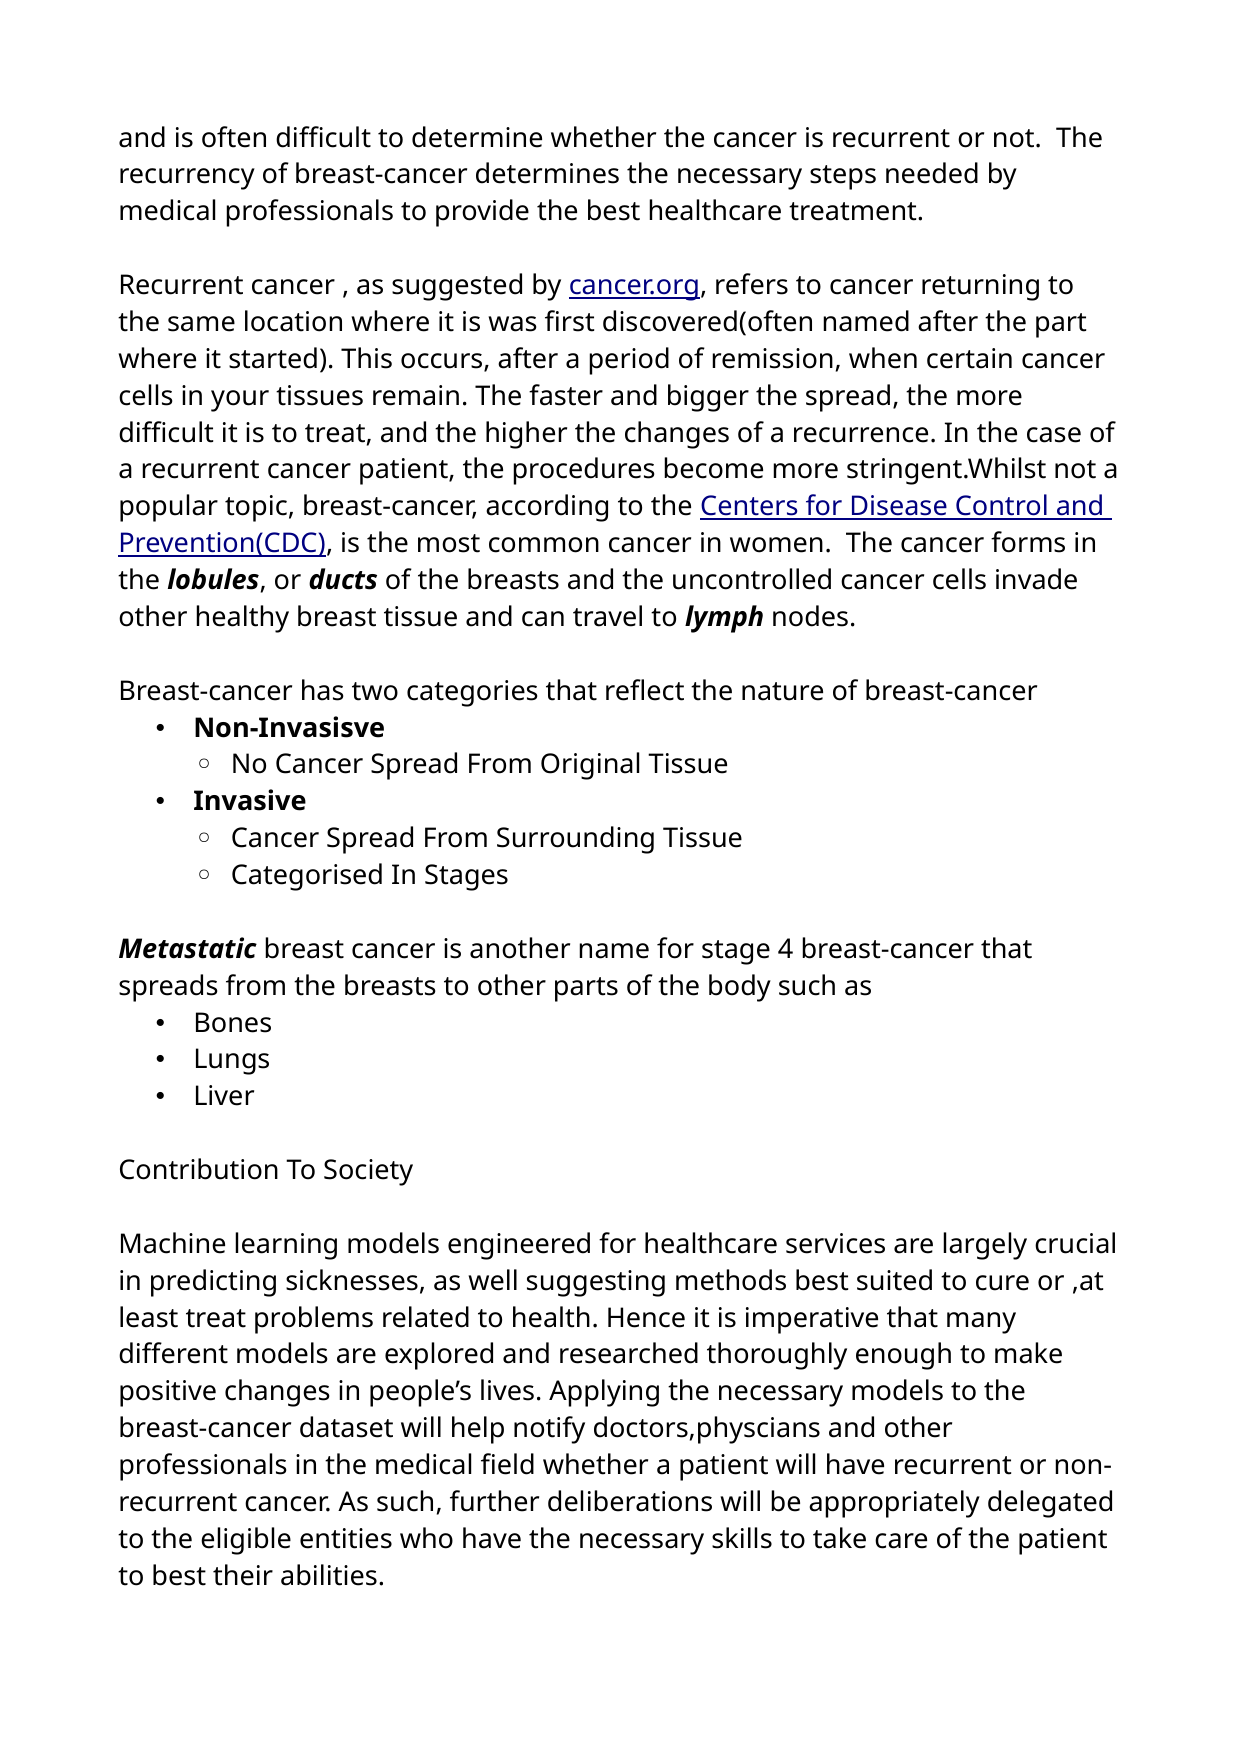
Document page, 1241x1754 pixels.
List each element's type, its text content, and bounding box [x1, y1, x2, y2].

text Breast-cancer has two categories that reflect the nature of breast-cancer [118, 671, 1122, 708]
text Recurrent cancer , as suggested by cancer.org, refers to cancer returning to the same location where it is was first discovered(often named after the part where it started). This occurs, after a period of remission, when certain cancer cells in your tissues remain. The faster and bigger the spread, the more difficult it is to treat, and the higher the changes of a recurrence. In the case of a recurrent cancer patient, the procedures become more stringent.Whilst not a popular topic, breast-cancer, according to the Centers for Disease Control and Prevention(CDC), is the most common cancer in women. The cancer forms in the lobules, or ducts of the breasts and the uncontrolled cancer cells invade other healthy breast tissue and can travel to lymph nodes. [118, 266, 1122, 634]
text Machine learning models engineered for healthcare services are largely crucial in predicting sicknesses, as well suggesting methods best suited to cure or ,at least treat problems related to health. Hence it is imperative that many different models are explored and researched thoroughly enough to make positive changes in people’s lives. Applying the necessary models to the breast-cancer dataset will help notify doctors,physcians and other professionals in the medical field whether a patient will have recurrent or non-recurrent cancer. As such, further deliberations will be appropriately delegated to the eligible entities who have the necessary skills to take care of the patient to best their abilities. [118, 1224, 1122, 1593]
list Non-Invasisve [156, 708, 1122, 745]
text and is often difficult to determine whether the cancer is recurrent or not. The recurrency of breast-cancer determines the necessary steps needed by medical professionals to provide the best healthcare treatment. [118, 118, 1122, 229]
list Bones [156, 1003, 1122, 1040]
text Metastatic breast cancer is another name for stage 4 breast-cancer that spreads from the breasts to other parts of the body such as [118, 929, 1122, 1003]
list Invasive [156, 782, 1122, 819]
list Liver [156, 1077, 1122, 1114]
list Categorised In Stages [193, 856, 1122, 892]
list No Cancer Spread From Original Tissue [193, 745, 1122, 782]
list Cancer Spread From Surrounding Tissue [193, 819, 1122, 856]
text Contribution To Society [118, 1151, 1122, 1187]
list Lungs [156, 1040, 1122, 1077]
